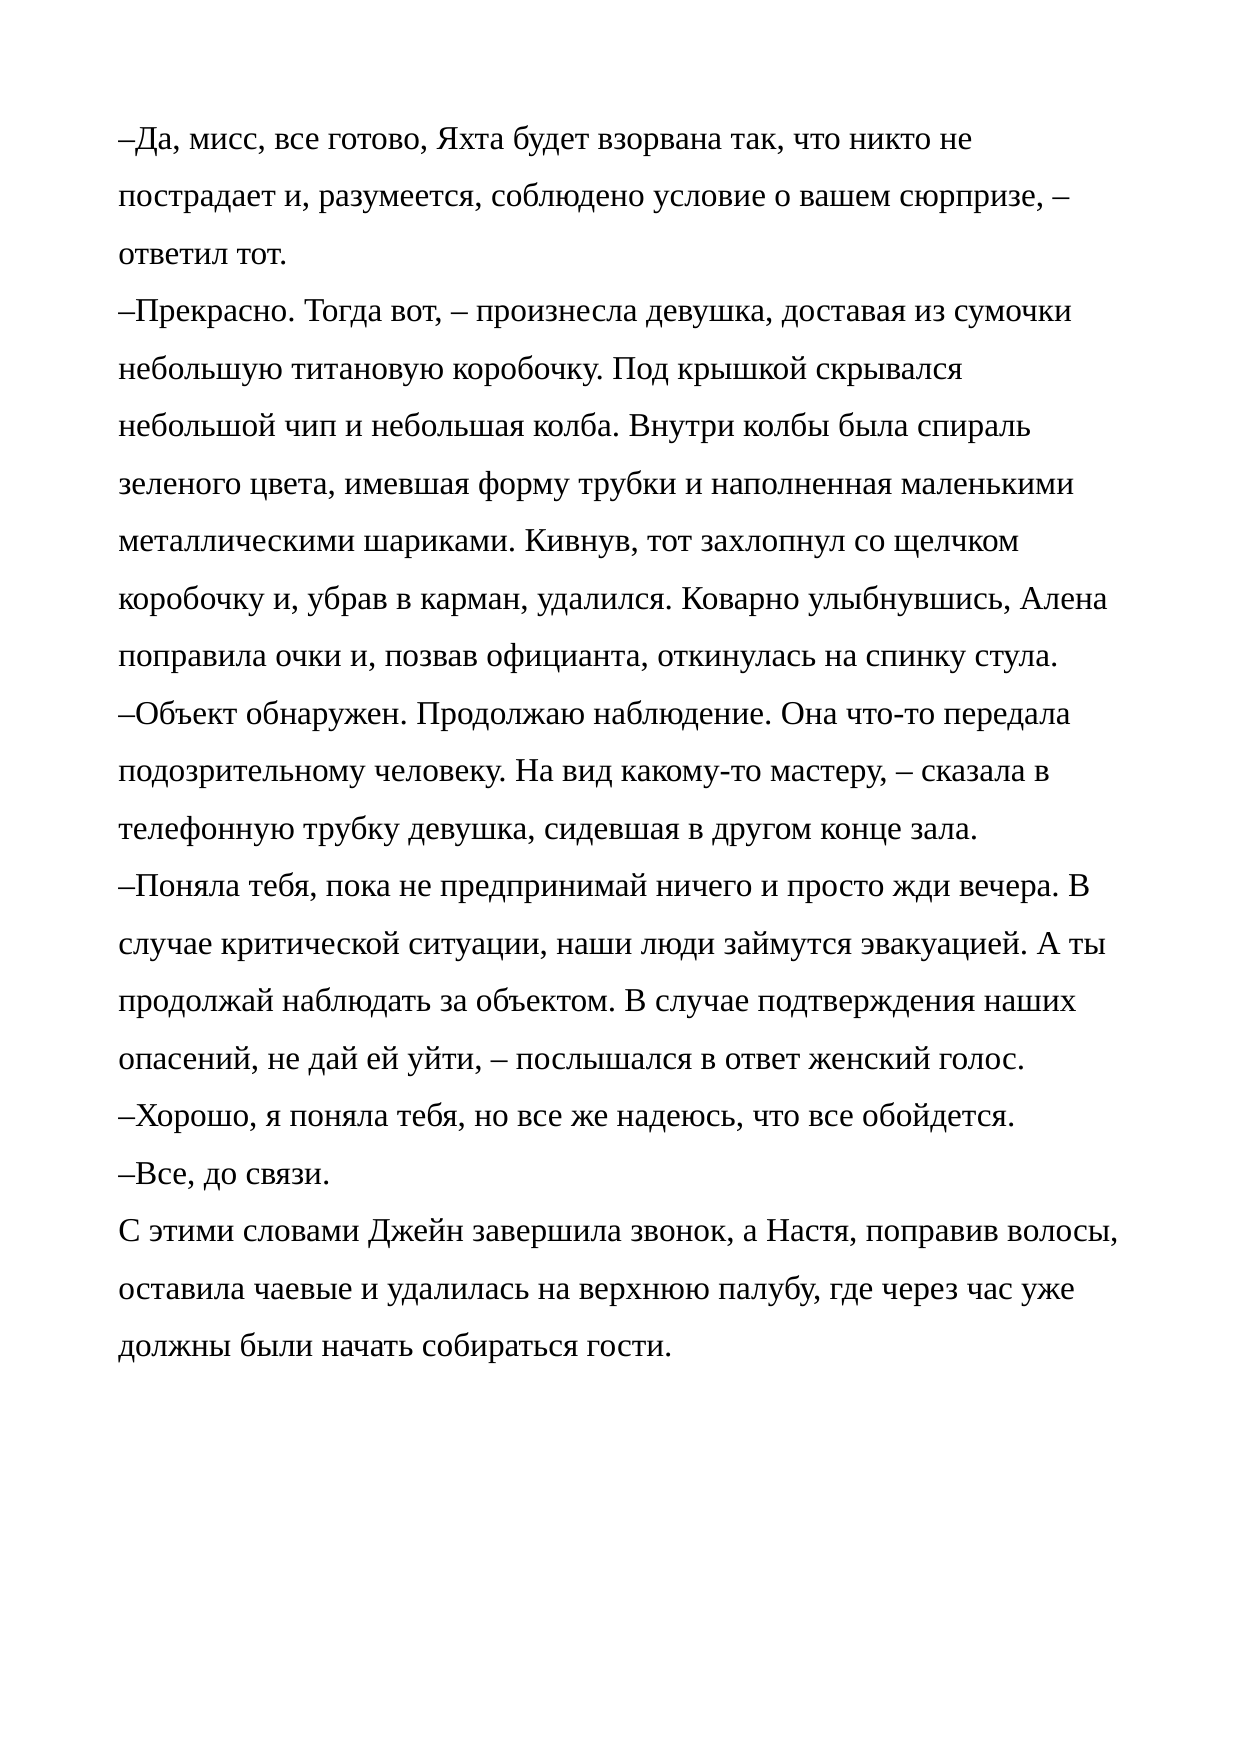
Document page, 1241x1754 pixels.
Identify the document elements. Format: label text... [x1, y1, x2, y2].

text С этими словами Джейн завершила звонок, а Настя, поправив волосы, оставила чаевые и удалилась на верхнюю палубу, где через час уже должны были начать собираться гости. [118, 1211, 1122, 1364]
text –Объект обнаружен. Продолжаю наблюдение. Она что-то передала подозрительному человеку. На вид какому-то мастеру, – сказала в телефонную трубку девушка, сидевшая в другом конце зала. [118, 693, 1122, 846]
text –Хорошо, я поняла тебя, но все же надеюсь, что все обойдется. [118, 1096, 1122, 1134]
text –Прекрасно. Тогда вот, – произнесла девушка, доставая из сумочки небольшую титановую коробочку. Под крышкой скрывался небольшой чип и небольшая колба. Внутри колбы была спираль зеленого цвета, имевшая форму трубки и наполненная маленькими металлическими шариками. Кивнув, тот захлопнул со щелчком коробочку и, убрав в карман, удалился. Коварно улыбнувшись, Алена поправила очки и, позвав официанта, откинулась на спинку стула. [118, 291, 1122, 674]
text –Все, до связи. [118, 1153, 1122, 1191]
text –Да, мисс, все готово, Яхта будет взорвана так, что никто не пострадает и, разумеется, соблюдено условие о вашем сюрпризе, – ответил тот. [118, 118, 1122, 271]
text –Поняла тебя, пока не предпринимай ничего и просто жди вечера. В случае критической ситуации, наши люди займутся эвакуацией. А ты продолжай наблюдать за объектом. В случае подтверждения наших опасений, не дай ей уйти, – послышался в ответ женский голос. [118, 866, 1122, 1076]
